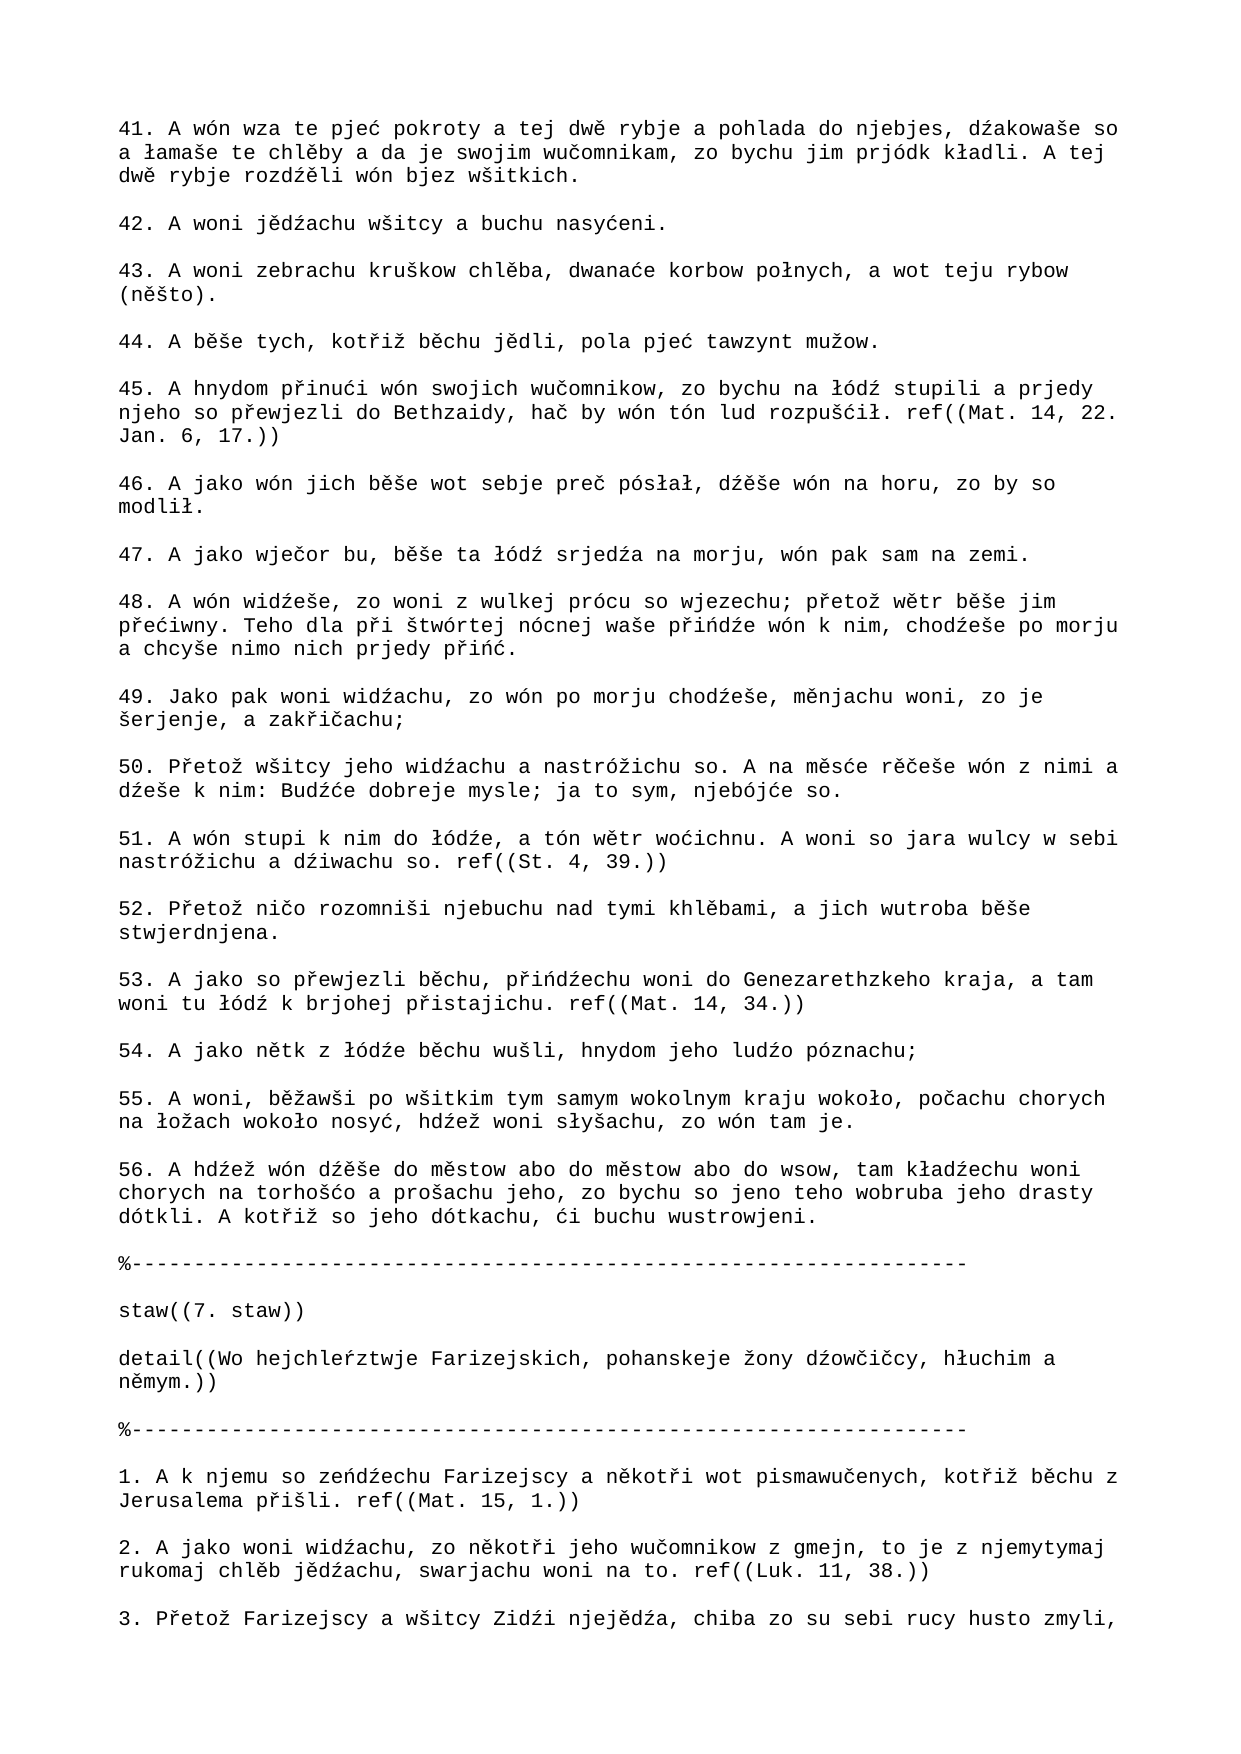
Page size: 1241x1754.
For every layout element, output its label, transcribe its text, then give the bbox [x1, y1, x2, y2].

text 54. A jako nětk z łódźe běchu wušli, hnydom jeho ludźo póznachu; [118, 1040, 1122, 1064]
text %------------------------------------------------------------------- [118, 1253, 1122, 1277]
text staw((7. staw)) [118, 1300, 1122, 1324]
text detail((Wo hejchleŕztwje Farizejskich, pohanskeje žony dźowčičcy, hłuchim a němym.)) [118, 1348, 1122, 1395]
text 47. A jako wječor bu, běše ta łódź srjedźa na morju, wón pak sam na zemi. [118, 544, 1122, 567]
text %------------------------------------------------------------------- [118, 1419, 1122, 1442]
text 44. A běše tych, kotřiž běchu jědli, pola pjeć tawzynt mužow. [118, 331, 1122, 354]
text 2. A jako woni widźachu, zo někotři jeho wučomnikow z gmejn, to je z njemytymaj rukomaj chlěb jědźachu, swarjachu woni na to. ref((Luk. 11, 38.)) [118, 1537, 1122, 1584]
text 43. A woni zebrachu kruškow chlěba, dwanaće korbow połnych, a wot teju rybow (něšto). [118, 260, 1122, 307]
text 45. A hnydom přinući wón swojich wučomnikow, zo bychu na łódź stupili a prjedy njeho so přewjezli do Bethzaidy, hač by wón tón lud rozpušćił. ref((Mat. 14, 22. Jan. 6, 17.)) [118, 378, 1122, 449]
text 50. Přetož wšitcy jeho widźachu a nastróžichu so. A na měsće rěčeše wón z nimi a dźeše k nim: Budźće dobreje mysle; ja to sym, njebójće so. [118, 757, 1122, 804]
text 1. A k njemu so zeńdźechu Farizejscy a někotři wot pismawučenych, kotřiž běchu z Jerusalema přišli. ref((Mat. 15, 1.)) [118, 1466, 1122, 1513]
text 42. A woni jědźachu wšitcy a buchu nasyćeni. [118, 213, 1122, 236]
text 46. A jako wón jich běše wot sebje preč pósłał, dźěše wón na horu, zo by so modlił. [118, 473, 1122, 520]
text 48. A wón widźeše, zo woni z wulkej prócu so wjezechu; přetož wětr běše jim přećiwny. Teho dla při štwórtej nócnej waše přińdźe wón k nim, chodźeše po morju a chcyše nimo nich prjedy přińć. [118, 591, 1122, 662]
text 52. Přetož ničo rozomniši njebuchu nad tymi khlěbami, a jich wutroba běše stwjerdnjena. [118, 898, 1122, 946]
text 53. A jako so přewjezli běchu, přińdźechu woni do Genezarethzkeho kraja, a tam woni tu łódź k brjohej přistajichu. ref((Mat. 14, 34.)) [118, 969, 1122, 1017]
text 3. Přetož Farizejscy a wšitcy Zidźi njejědźa, chiba zo su sebi rucy husto zmyli, [118, 1608, 1122, 1631]
text 56. A hdźež wón dźěše do městow abo do městow abo do wsow, tam kładźechu woni chorych na torhošćo a prošachu jeho, zo bychu so jeno teho wobruba jeho drasty dótkli. A kotřiž so jeho dótkachu, ći buchu wustrowjeni. [118, 1158, 1122, 1229]
text 51. A wón stupi k nim do łódźe, a tón wětr woćichnu. A woni so jara wulcy w sebi nastróžichu a dźiwachu so. ref((St. 4, 39.)) [118, 827, 1122, 875]
text 55. A woni, běžawši po wšitkim tym samym wokolnym kraju wokoło, počachu chorych na łožach wokoło nosyć, hdźež woni słyšachu, zo wón tam je. [118, 1088, 1122, 1135]
text 49. Jako pak woni widźachu, zo wón po morju chodźeše, měnjachu woni, zo je šerjenje, a zakřičachu; [118, 686, 1122, 733]
text 41. A wón wza te pjeć pokroty a tej dwě rybje a pohlada do njebjes, dźakowaše so a łamaše te chlěby a da je swojim wučomnikam, zo bychu jim prjódk kładli. A tej dwě rybje rozdźěli wón bjez wšitkich. [118, 118, 1122, 189]
